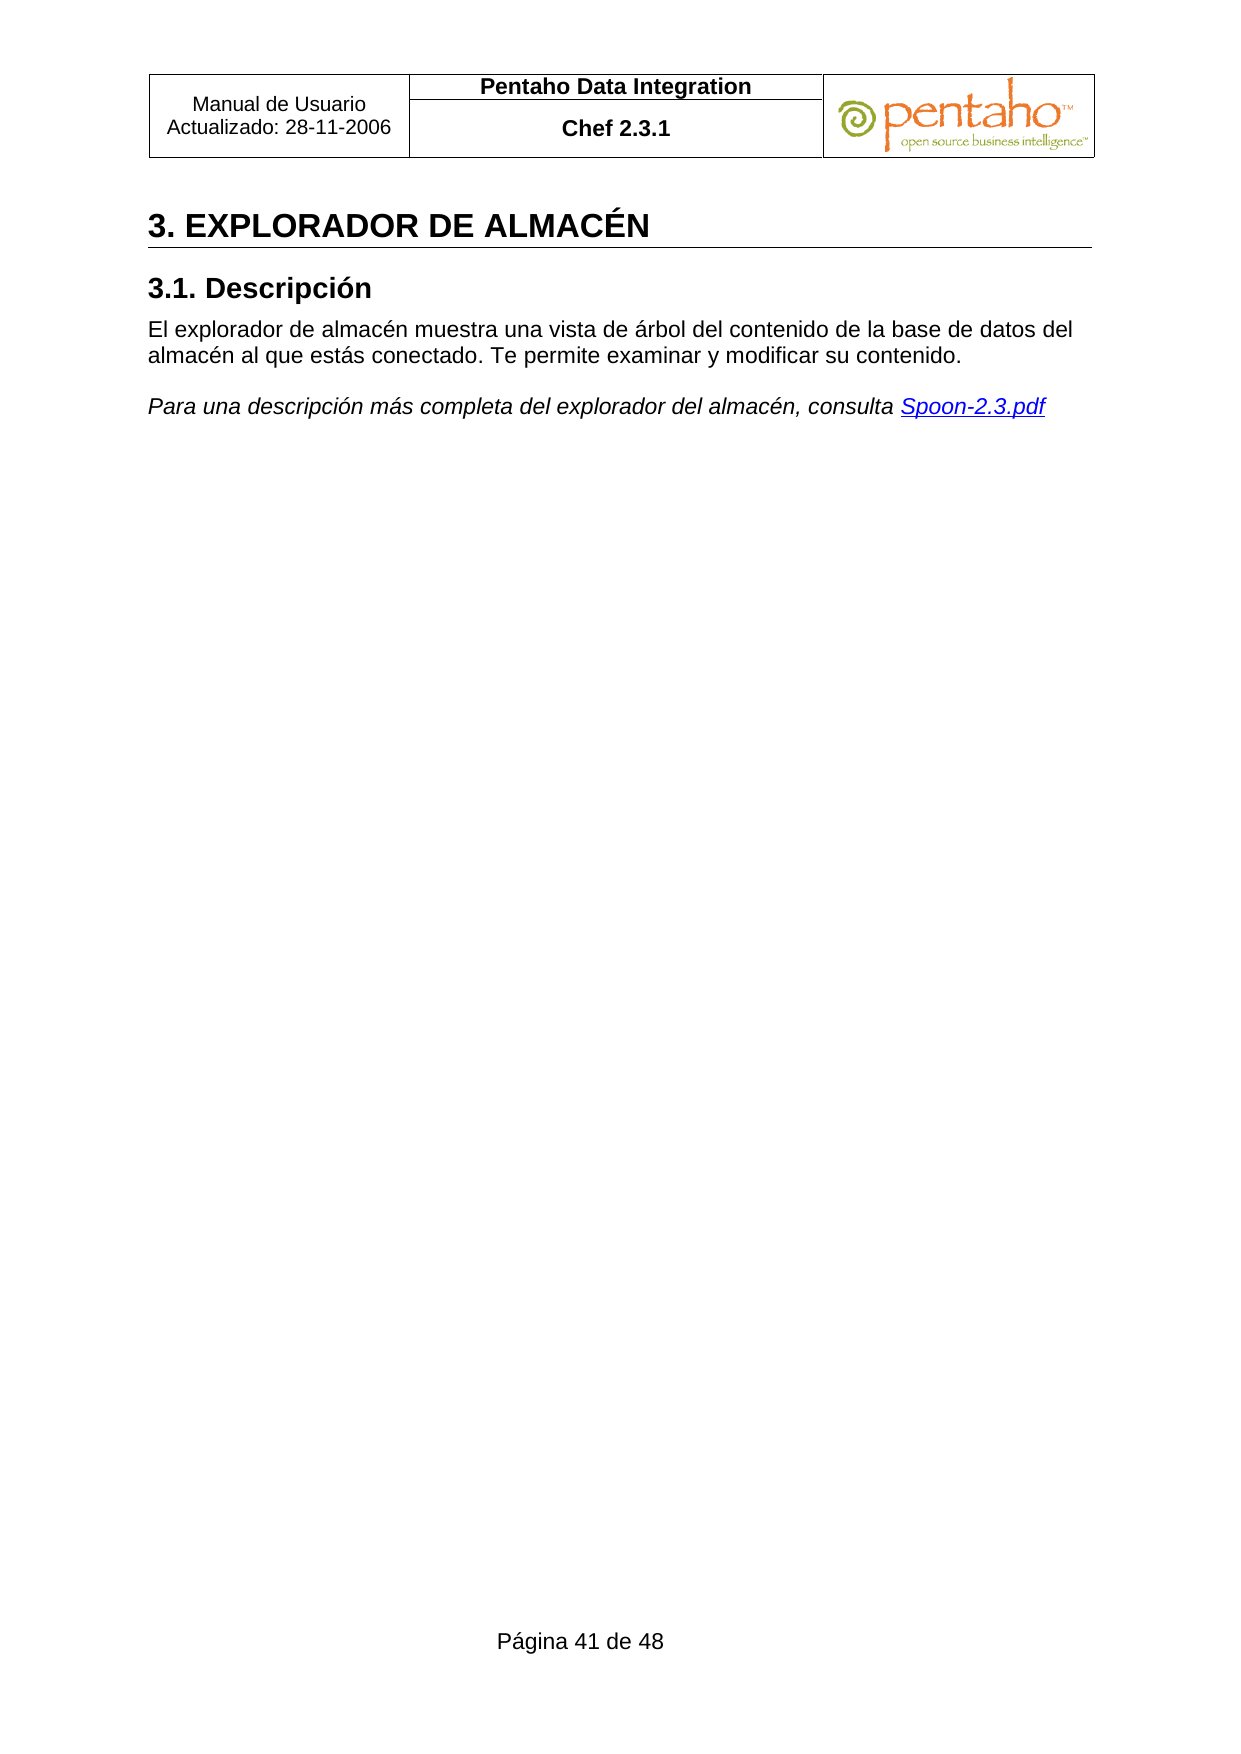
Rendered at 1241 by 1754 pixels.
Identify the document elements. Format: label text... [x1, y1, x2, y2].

text Para una descripción más completa del explorador del almacén, consulta Spoon-2.3.pdf [148, 394, 1092, 419]
text El explorador de almacén muestra una vista de árbol del contenido de la base de datos del almacén al que estás conectado. Te permite examinar y modificar su contenido. [148, 317, 1092, 368]
subtitle Explorador de Almacén [148, 208, 1092, 247]
subtitle Descripción [148, 272, 1092, 304]
